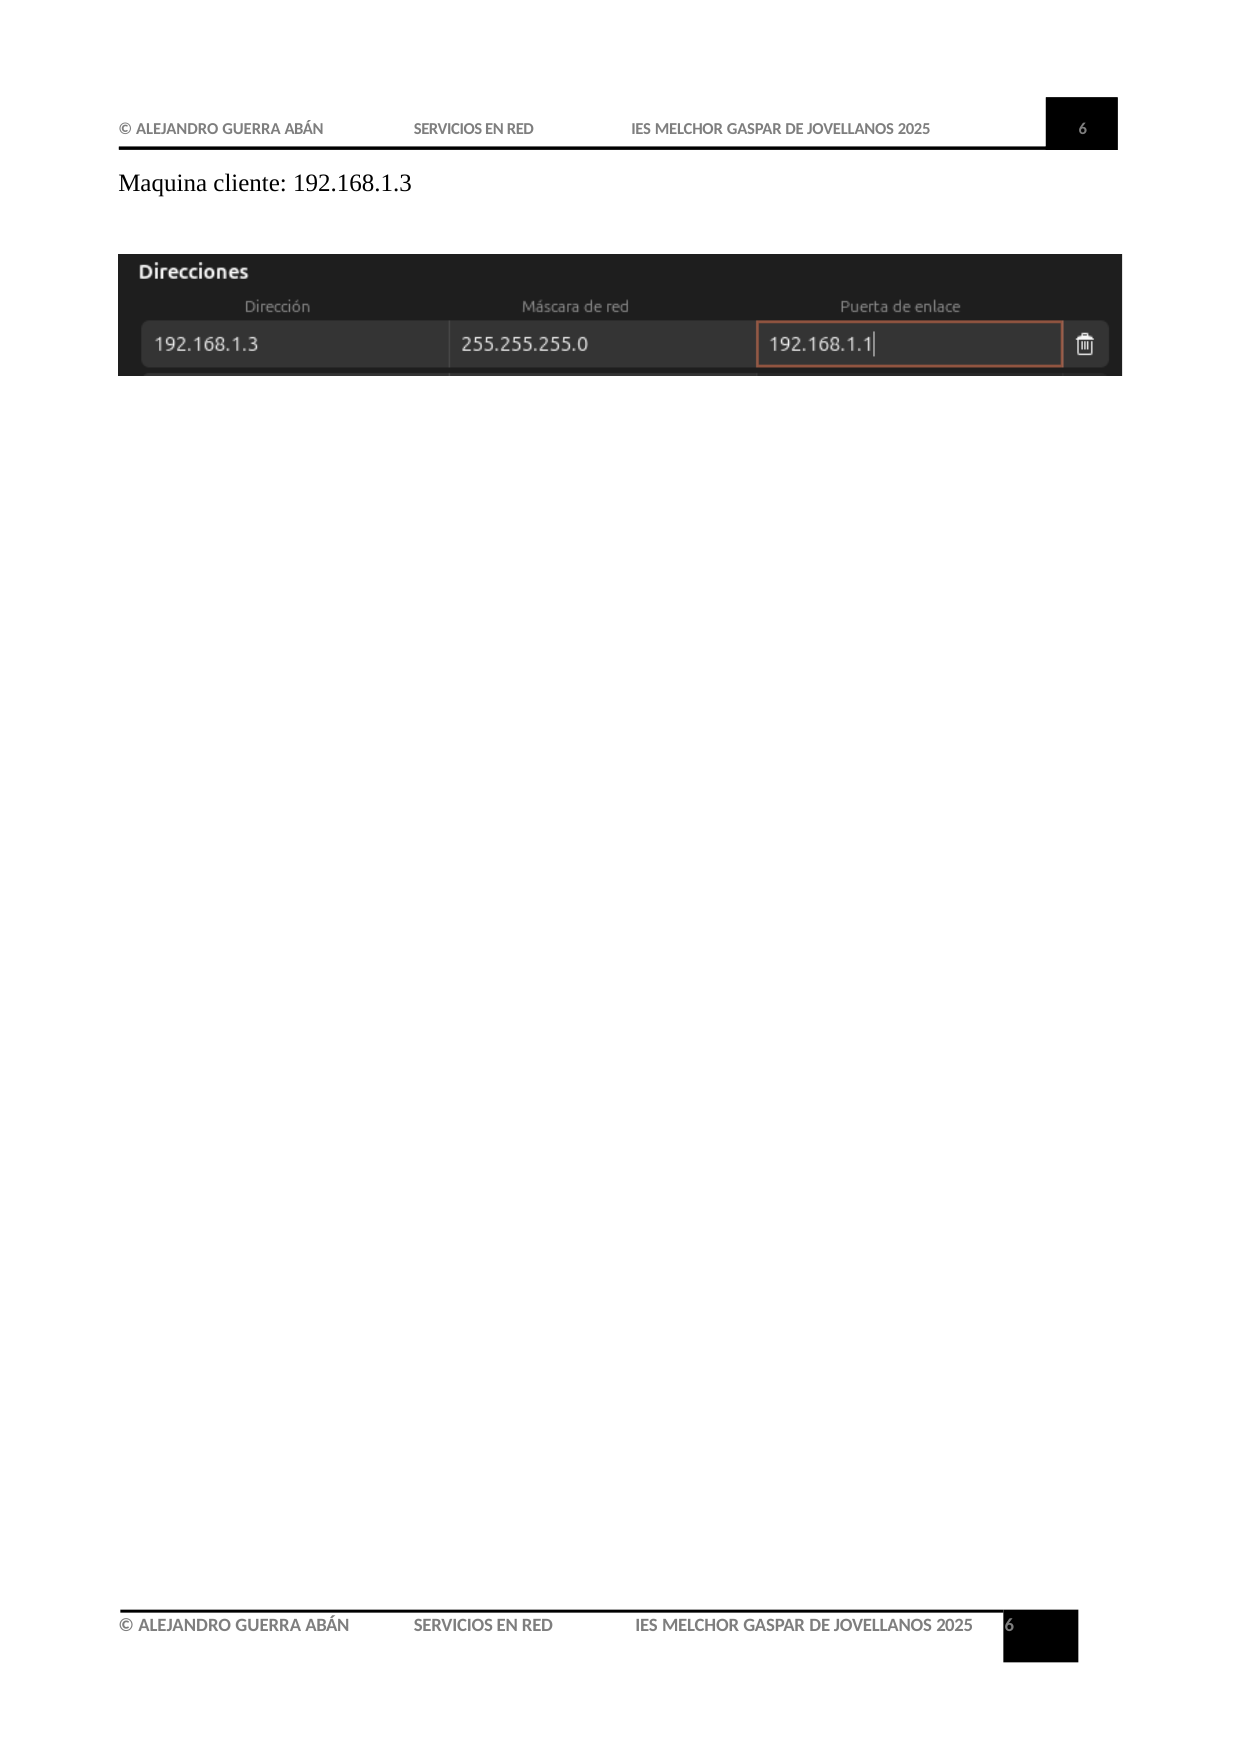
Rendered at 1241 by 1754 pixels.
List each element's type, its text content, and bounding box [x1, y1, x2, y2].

text Maquina cliente: 192.168.1.3 [118, 168, 1122, 197]
picture [118, 254, 1123, 376]
